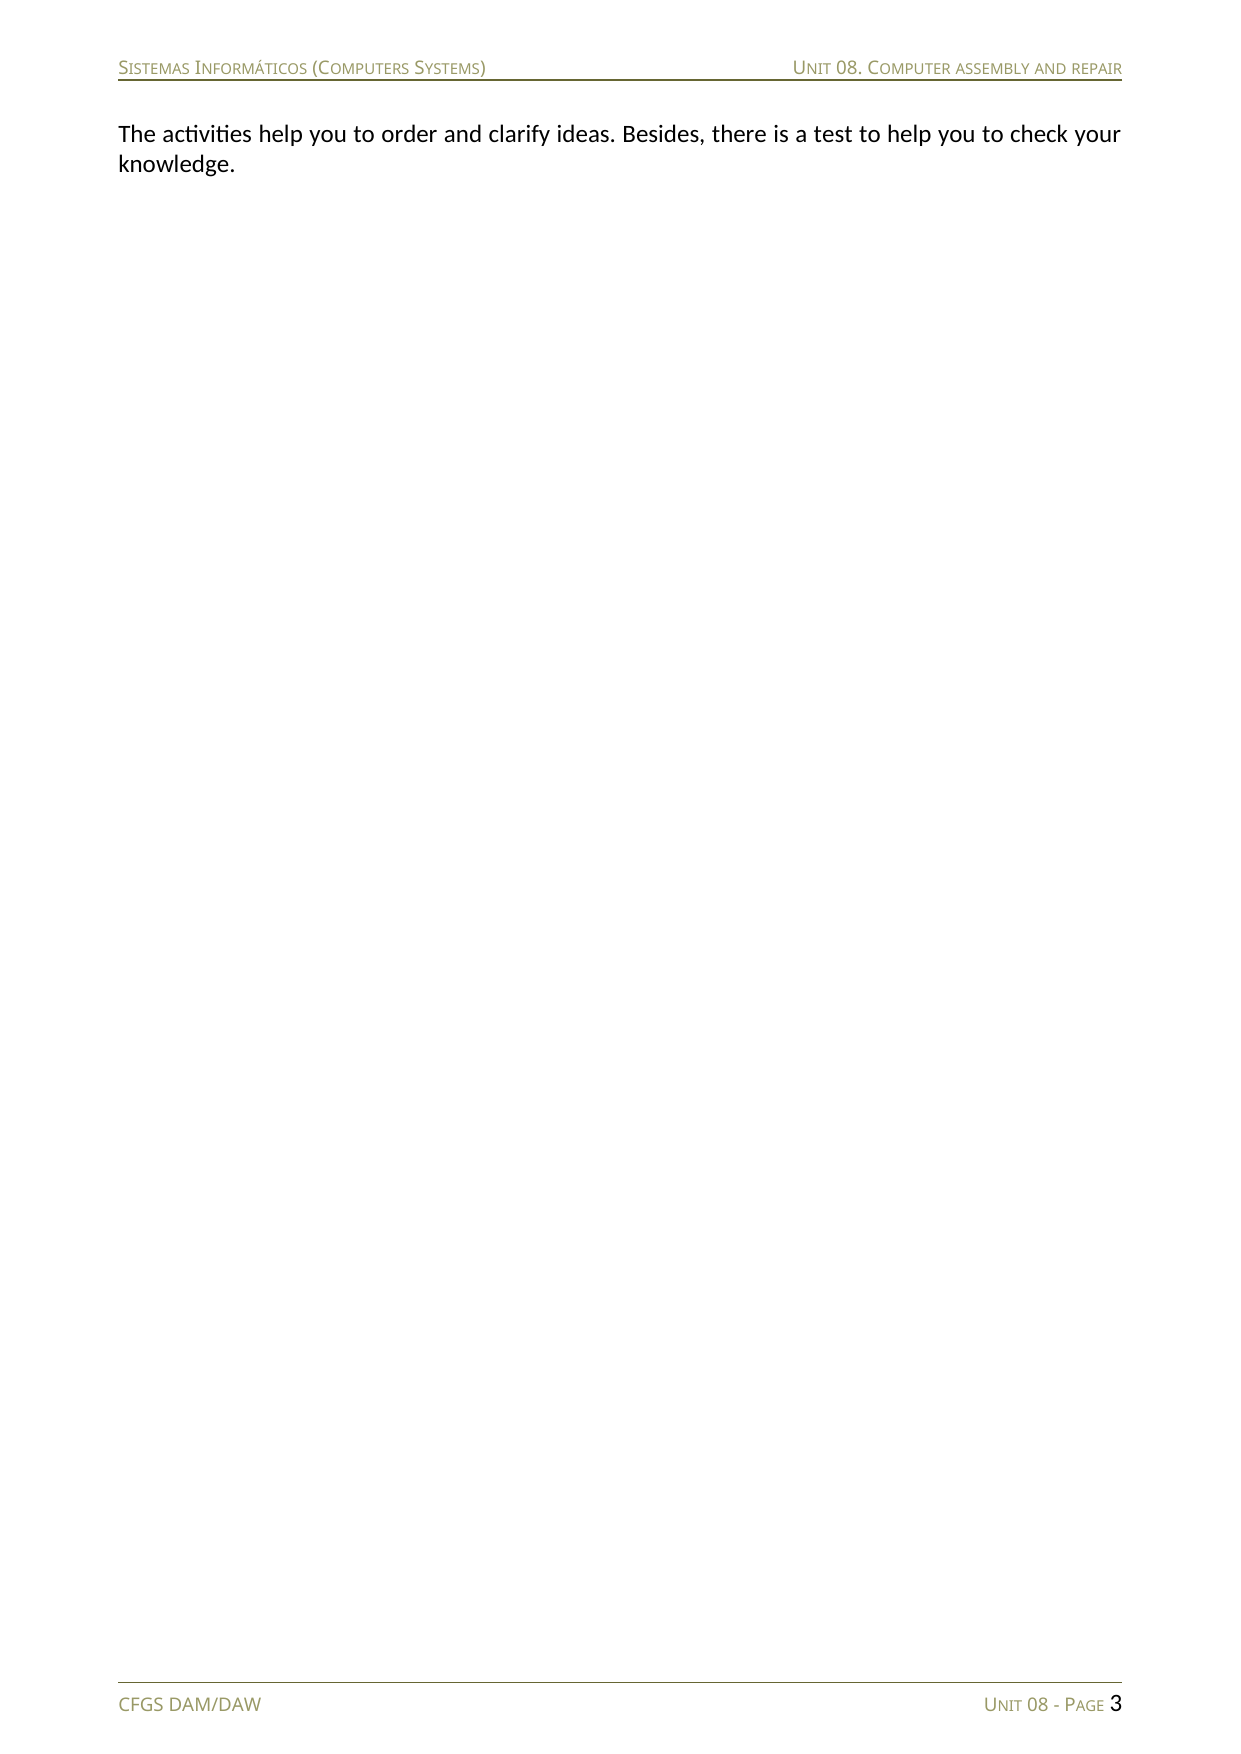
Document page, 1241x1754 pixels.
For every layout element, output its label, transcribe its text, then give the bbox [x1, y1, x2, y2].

text The activities help you to order and clarify ideas. Besides, there is a test to help you to check your knowledge. [118, 118, 1122, 179]
